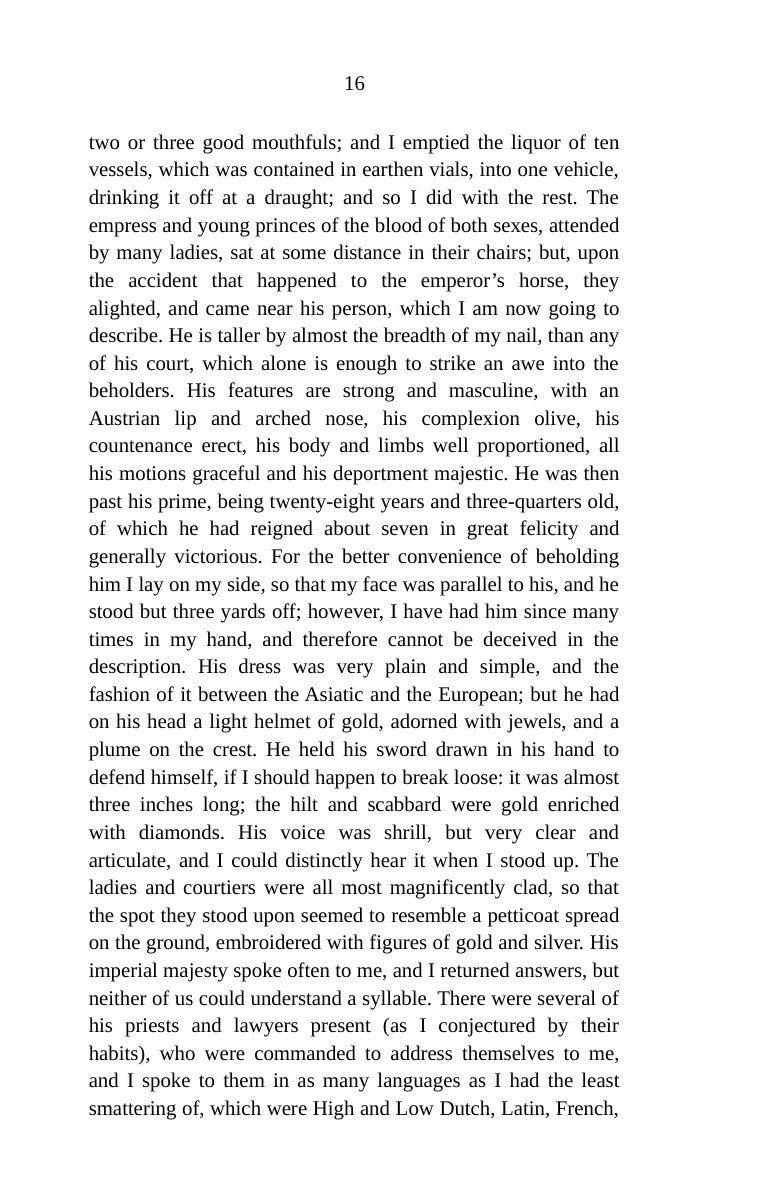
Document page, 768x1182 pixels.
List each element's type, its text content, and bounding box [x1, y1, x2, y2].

text two or three good mouthfuls; and I emptied the liquor of ten vessels, which was contained in earthen vials, into one vehicle, drinking it off at a draught; and so I did with the rest. The empress and young princes of the blood of both sexes, attended by many ladies, sat at some distance in their chairs; but, upon the accident that happened to the emperor’s horse, they alighted, and came near his person, which I am now going to describe. He is taller by almost the breadth of my nail, than any of his court, which alone is enough to strike an awe into the beholders. His features are strong and masculine, with an Austrian lip and arched nose, his complexion olive, his countenance erect, his body and limbs well proportioned, all his motions graceful and his deportment majestic. He was then past his prime, being twenty-eight years and three-quarters old, of which he had reigned about seven in great felicity and generally victorious. For the better convenience of beholding him I lay on my side, so that my face was parallel to his, and he stood but three yards off; however, I have had him since many times in my hand, and therefore cannot be deceived in the description. His dress was very plain and simple, and the fashion of it between the Asiatic and the European; but he had on his head a light helmet of gold, adorned with jewels, and a plume on the crest. He held his sword drawn in his hand to defend himself, if I should happen to break loose: it was almost three inches long; the hilt and scabbard were gold enriched with diamonds. His voice was shrill, but very clear and articulate, and I could distinctly hear it when I stood up. The ladies and courtiers were all most magnificently clad, so that the spot they stood upon seemed to resemble a petticoat spread on the ground, embroidered with figures of gold and silver. His imperial majesty spoke often to me, and I returned answers, but neither of us could understand a syllable. There were several of his priests and lawyers present (as I conjectured by their habits), who were commanded to address themselves to me, and I spoke to them in as many languages as I had the least smattering of, which were High and Low Dutch, Latin, French, [88, 130, 620, 1120]
